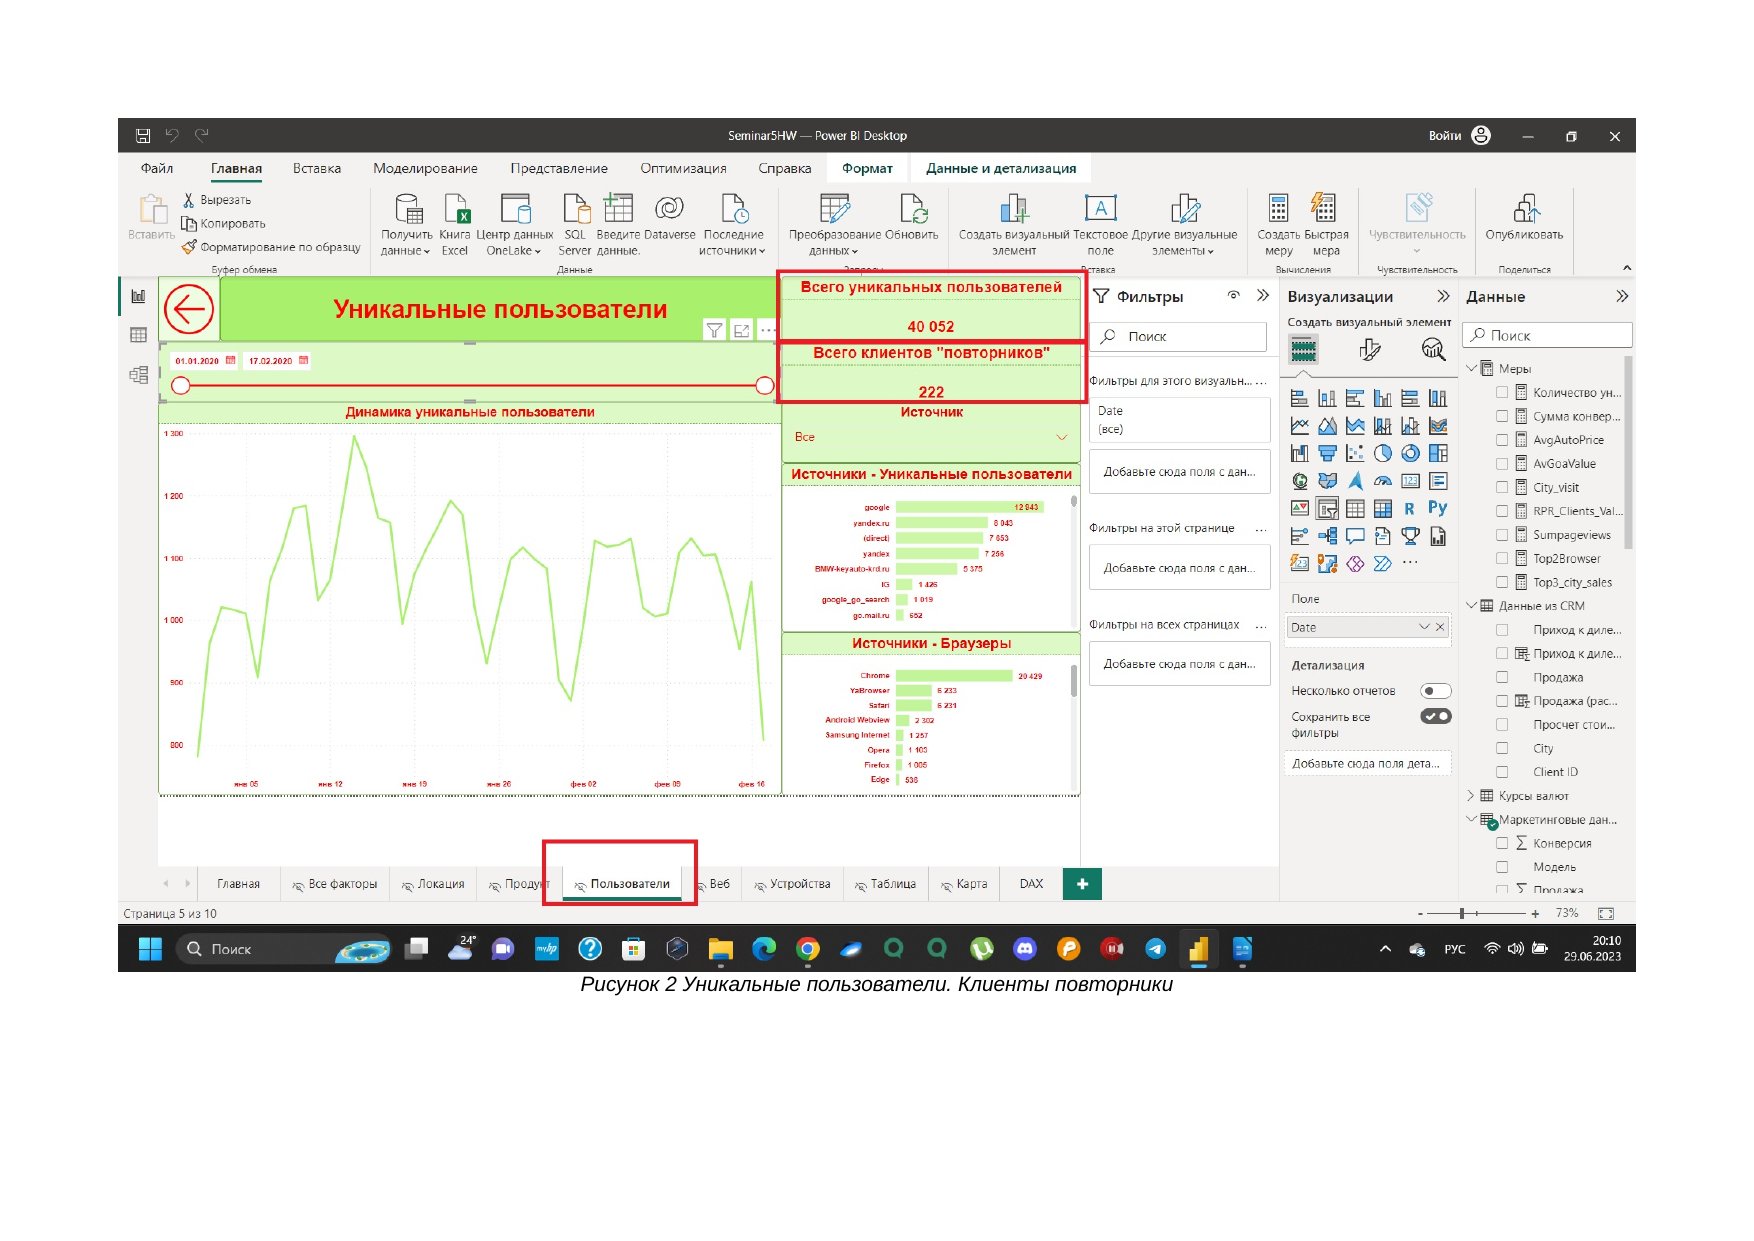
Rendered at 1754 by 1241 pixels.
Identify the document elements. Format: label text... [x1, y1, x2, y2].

text Рисунок 2 Уникальные пользователи. Клиенты повторники [118, 972, 1636, 996]
picture [118, 118, 1636, 972]
